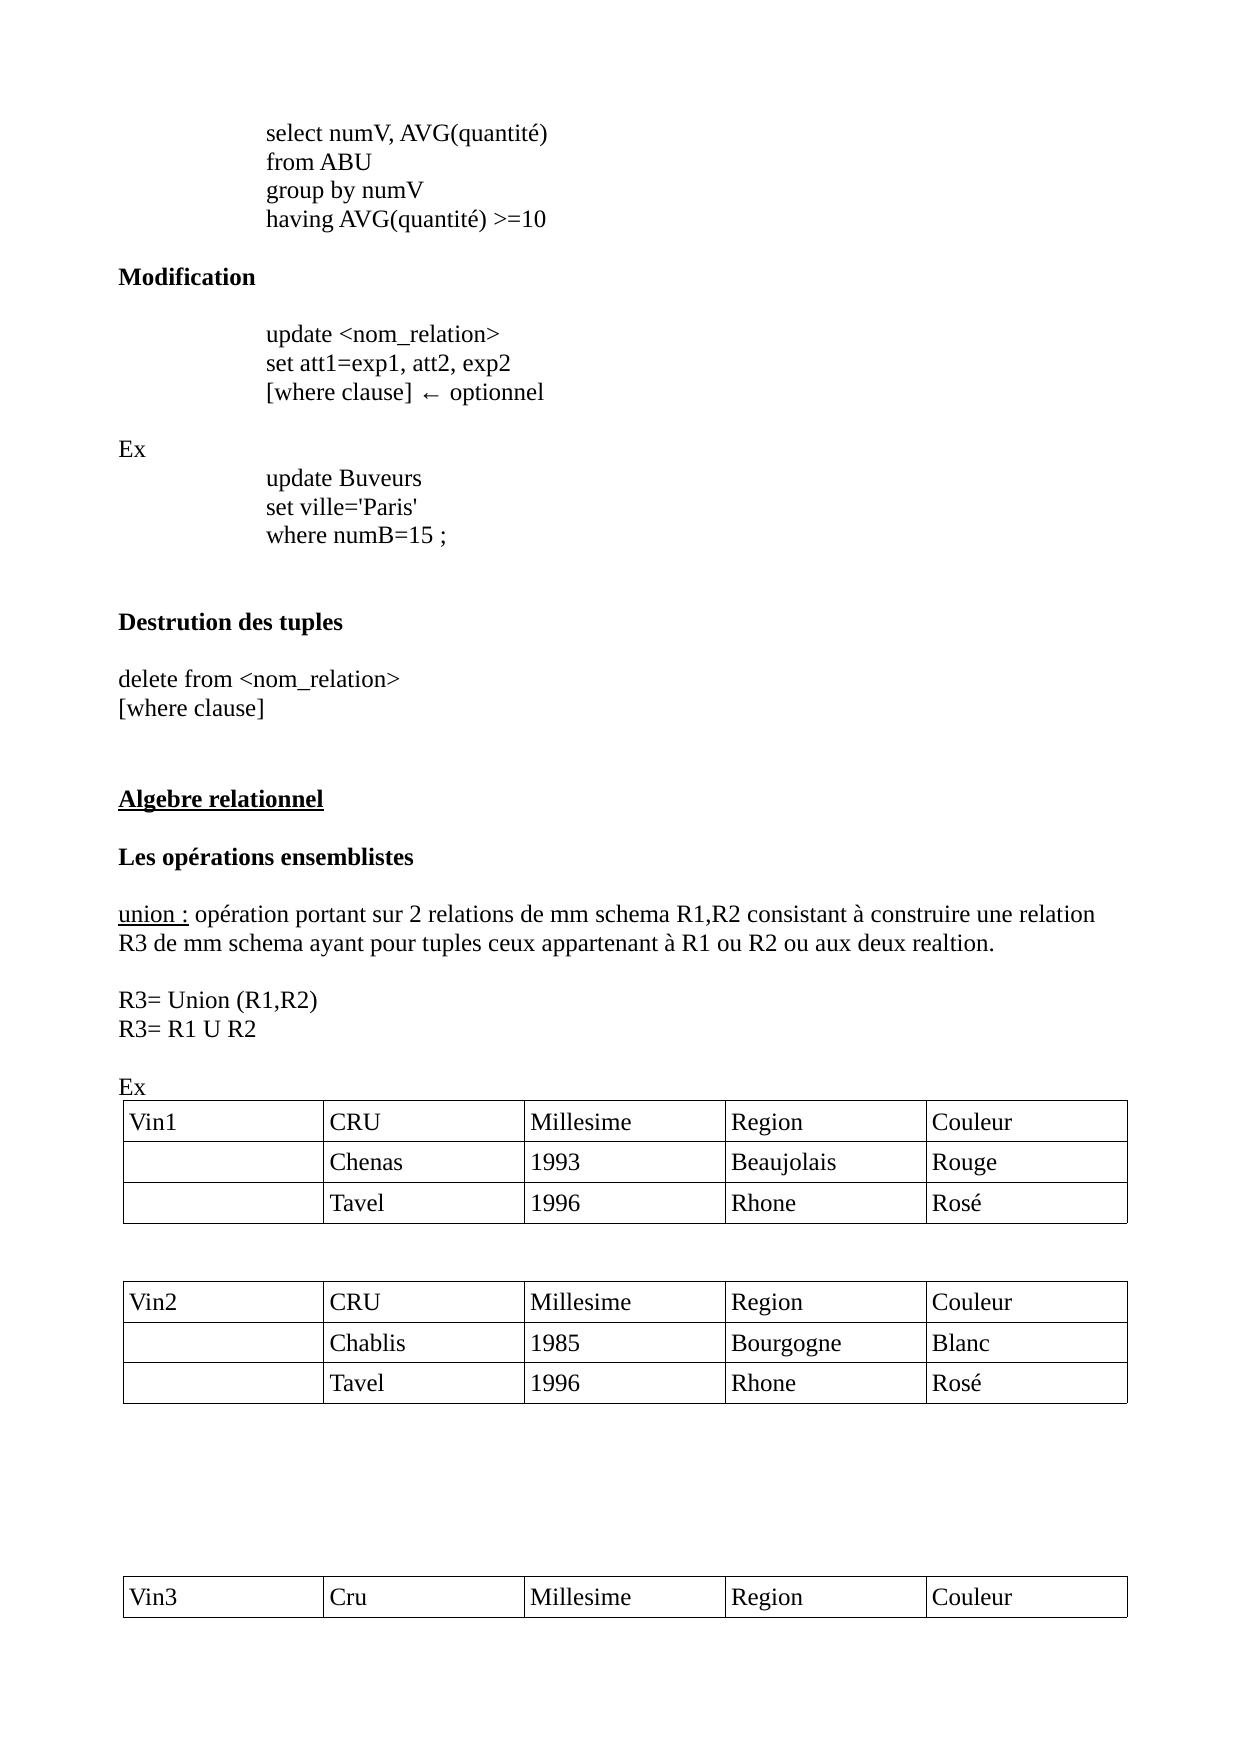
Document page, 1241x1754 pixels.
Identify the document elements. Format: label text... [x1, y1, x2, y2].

table_header Vin2 [124, 1282, 323, 1321]
table_cell Chablis [324, 1323, 524, 1362]
table_header CRU [324, 1282, 524, 1321]
text Modification [118, 262, 1122, 291]
text Les opérations ensemblistes [118, 842, 1122, 870]
table_header Region [726, 1577, 926, 1617]
table_cell Tavel [324, 1363, 524, 1403]
table_header Couleur [927, 1577, 1127, 1617]
table_header Cru [324, 1577, 524, 1617]
text Destrution des tuples [118, 607, 1122, 636]
table_cell [124, 1323, 323, 1362]
text [where clause] ← optionnel [118, 377, 1122, 406]
text update Buveurs [118, 463, 1122, 492]
table_cell Rhone [726, 1363, 926, 1403]
table_header Region [726, 1282, 926, 1321]
table_header CRU [324, 1101, 524, 1141]
table_cell Rosé [927, 1363, 1127, 1403]
text group by numV [118, 176, 1122, 204]
table_header Millesime [525, 1101, 725, 1141]
table_cell [124, 1363, 323, 1403]
text having AVG(quantité) >=10 [118, 204, 1122, 233]
text update <nom_relation> [118, 319, 1122, 348]
table_cell [124, 1142, 323, 1182]
table_cell 1993 [525, 1142, 725, 1182]
table_cell [124, 1183, 323, 1223]
text set att1=exp1, att2, exp2 [118, 348, 1122, 377]
table_header Vin1 [124, 1101, 323, 1141]
table_header Millesime [525, 1282, 725, 1321]
text Algebre relationnel [118, 784, 1122, 813]
table_cell Tavel [324, 1183, 524, 1223]
table_header Couleur [927, 1282, 1127, 1321]
text delete from <nom_relation> [118, 664, 1122, 693]
text [where clause] [118, 693, 1122, 722]
table_cell Blanc [927, 1323, 1127, 1362]
table_header Millesime [525, 1577, 725, 1617]
table_cell Bourgogne [726, 1323, 926, 1362]
table_cell 1985 [525, 1323, 725, 1362]
text R3= R1 U R2 [118, 1014, 1122, 1043]
table_cell Rouge [927, 1142, 1127, 1182]
table_header Vin3 [124, 1577, 323, 1617]
table_header Region [726, 1101, 926, 1141]
table_cell Rhone [726, 1183, 926, 1223]
text from ABU [118, 147, 1122, 176]
table_header Couleur [927, 1101, 1127, 1141]
text where numB=15 ; [118, 521, 1122, 549]
text set ville='Paris' [118, 492, 1122, 521]
text union : opération portant sur 2 relations de mm schema R1,R2 consistant à construire une relation R3 de mm schema ayant pour tuples ceux appartenant à R1 ou R2 ou aux deux realtion. [118, 899, 1122, 957]
text R3= Union (R1,R2) [118, 985, 1122, 1014]
table_cell Rosé [927, 1183, 1127, 1223]
table_cell Beaujolais [726, 1142, 926, 1182]
table_cell 1996 [525, 1363, 725, 1403]
table_cell Chenas [324, 1142, 524, 1182]
text Ex [118, 1072, 1122, 1100]
table_cell 1996 [525, 1183, 725, 1223]
text Ex [118, 434, 1122, 463]
text select numV, AVG(quantité) [118, 118, 1122, 147]
